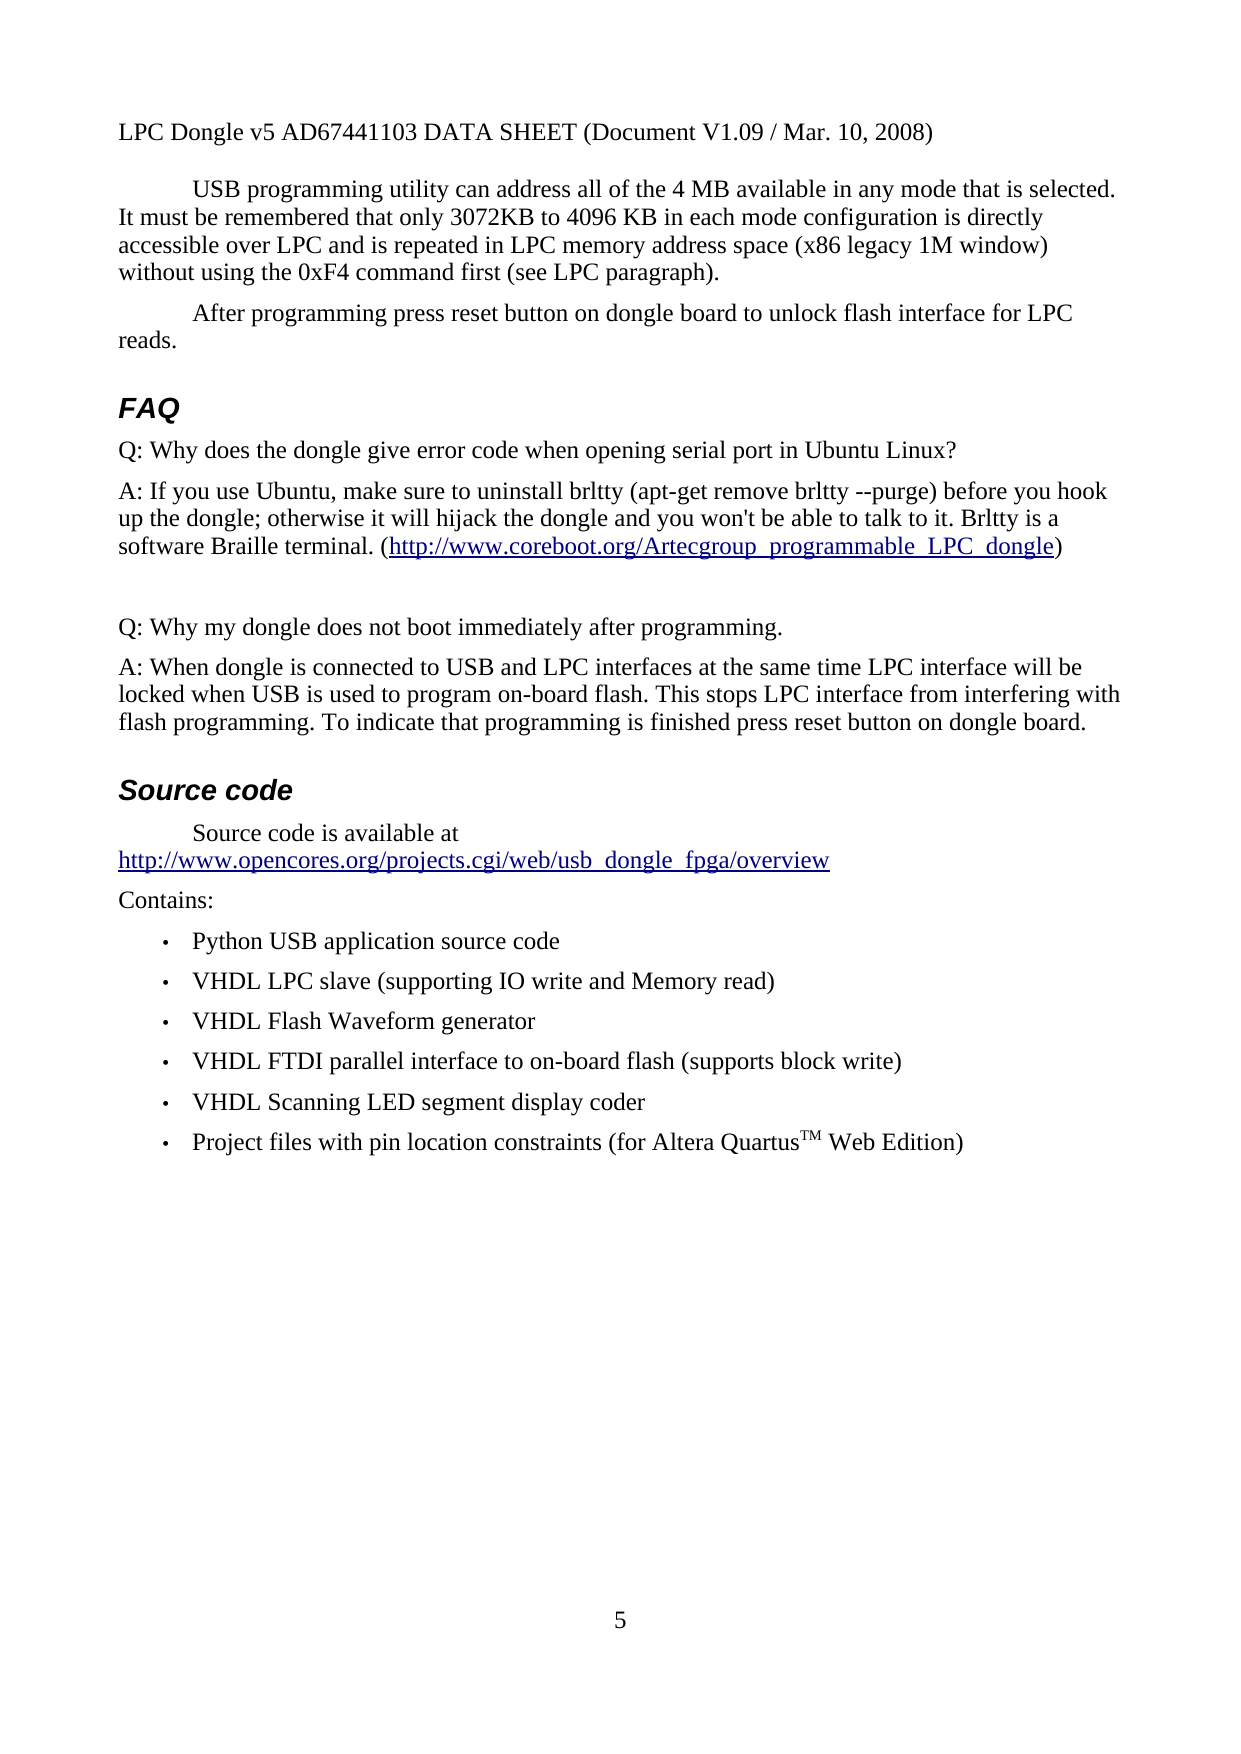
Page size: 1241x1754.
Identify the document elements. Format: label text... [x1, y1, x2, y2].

text Contains: [118, 887, 1122, 914]
text USB programming utility can address all of the 4 MB available in any mode that is selected. It must be remembered that only 3072KB to 4096 KB in each mode configuration is directly accessible over LPC and is repeated in LPC memory address space (x86 legacy 1M window) without using the 0xF4 command first (see LPC paragraph). [118, 175, 1122, 286]
list VHDL FTDI parallel interface to on-board flash (supports block write) [162, 1047, 1122, 1075]
list Project files with pin location constraints (for Altera QuartusTM Web Edition) [162, 1128, 1122, 1156]
text After programming press reset button on dongle board to unlock flash interface for LPC reads. [118, 299, 1122, 354]
text Source code is available at http://www.opencores.org/projects.cgi/web/usb_dongle_fpga/overview [118, 819, 1122, 874]
text A: When dongle is connected to USB and LPC interfaces at the same time LPC interface will be locked when USB is used to program on-board flash. This stops LPC interface from interfering with flash programming. To indicate that programming is finished press reset button on dongle board. [118, 653, 1122, 736]
subtitle FAQ [118, 392, 1122, 424]
list VHDL LPC slave (supporting IO write and Memory read) [162, 967, 1122, 995]
list Python USB application source code [162, 927, 1122, 954]
list VHDL Flash Waveform generator [162, 1007, 1122, 1035]
subtitle Source code [118, 773, 1122, 806]
text A: If you use Ubuntu, make sure to uninstall brltty (apt-get remove brltty --purge) before you hook up the dongle; otherwise it will hijack the dongle and you won't be able to talk to it. Brltty is a software Braille terminal. (http://www.coreboot.org/Artecgroup_programmable_LPC_dongle) [118, 477, 1122, 560]
list VHDL Scanning LED segment display coder [162, 1088, 1122, 1115]
text Q: Why my dongle does not boot immediately after programming. [118, 613, 1122, 640]
text Q: Why does the dongle give error code when opening serial port in Ubuntu Linux? [118, 437, 1122, 464]
